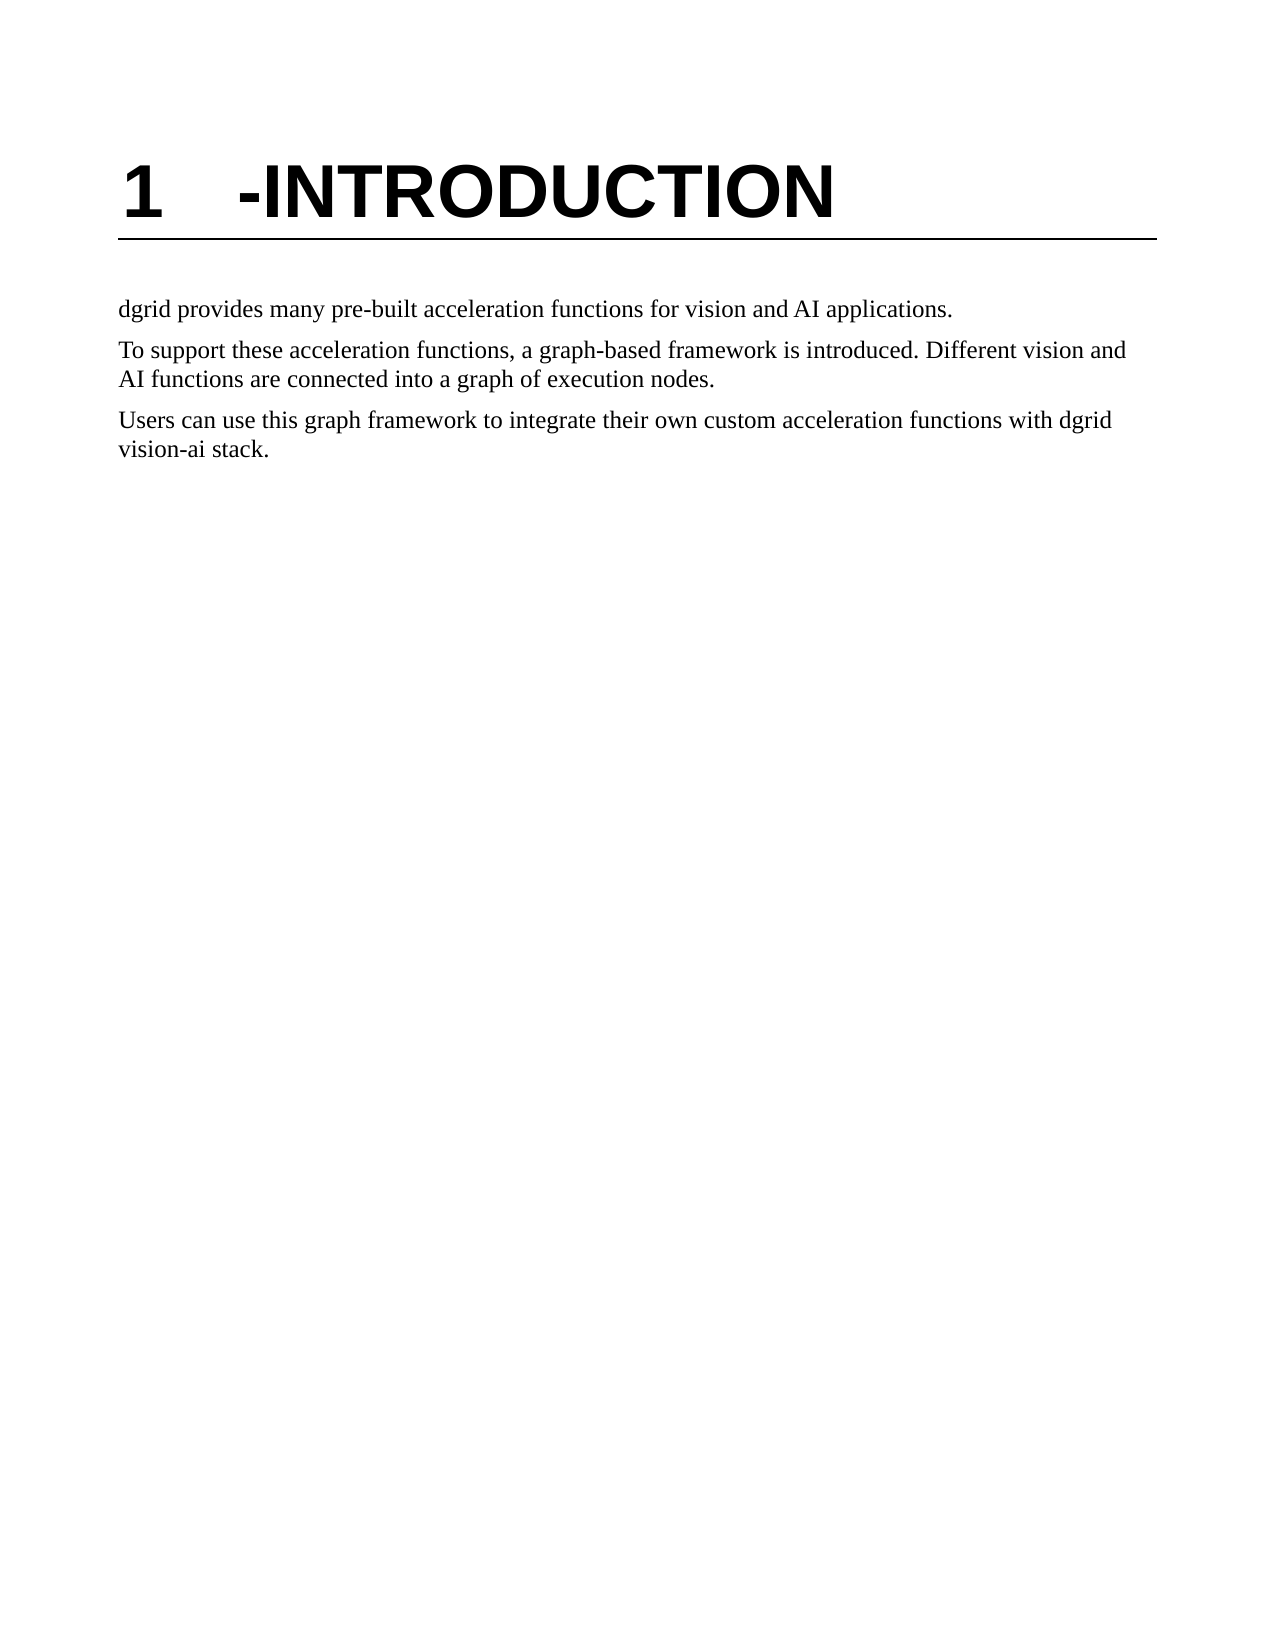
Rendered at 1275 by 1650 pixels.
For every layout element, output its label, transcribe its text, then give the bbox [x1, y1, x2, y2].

text To support these acceleration functions, a graph-based framework is introduced. Different vision and AI functions are connected into a graph of execution nodes. [118, 335, 1157, 393]
text dgrid provides many pre-built acceleration functions for vision and AI applications. [118, 294, 1157, 323]
subtitle -INTRODUCTION [118, 143, 1157, 238]
text Users can use this graph framework to integrate their own custom acceleration functions with dgrid vision-ai stack. [118, 405, 1157, 463]
